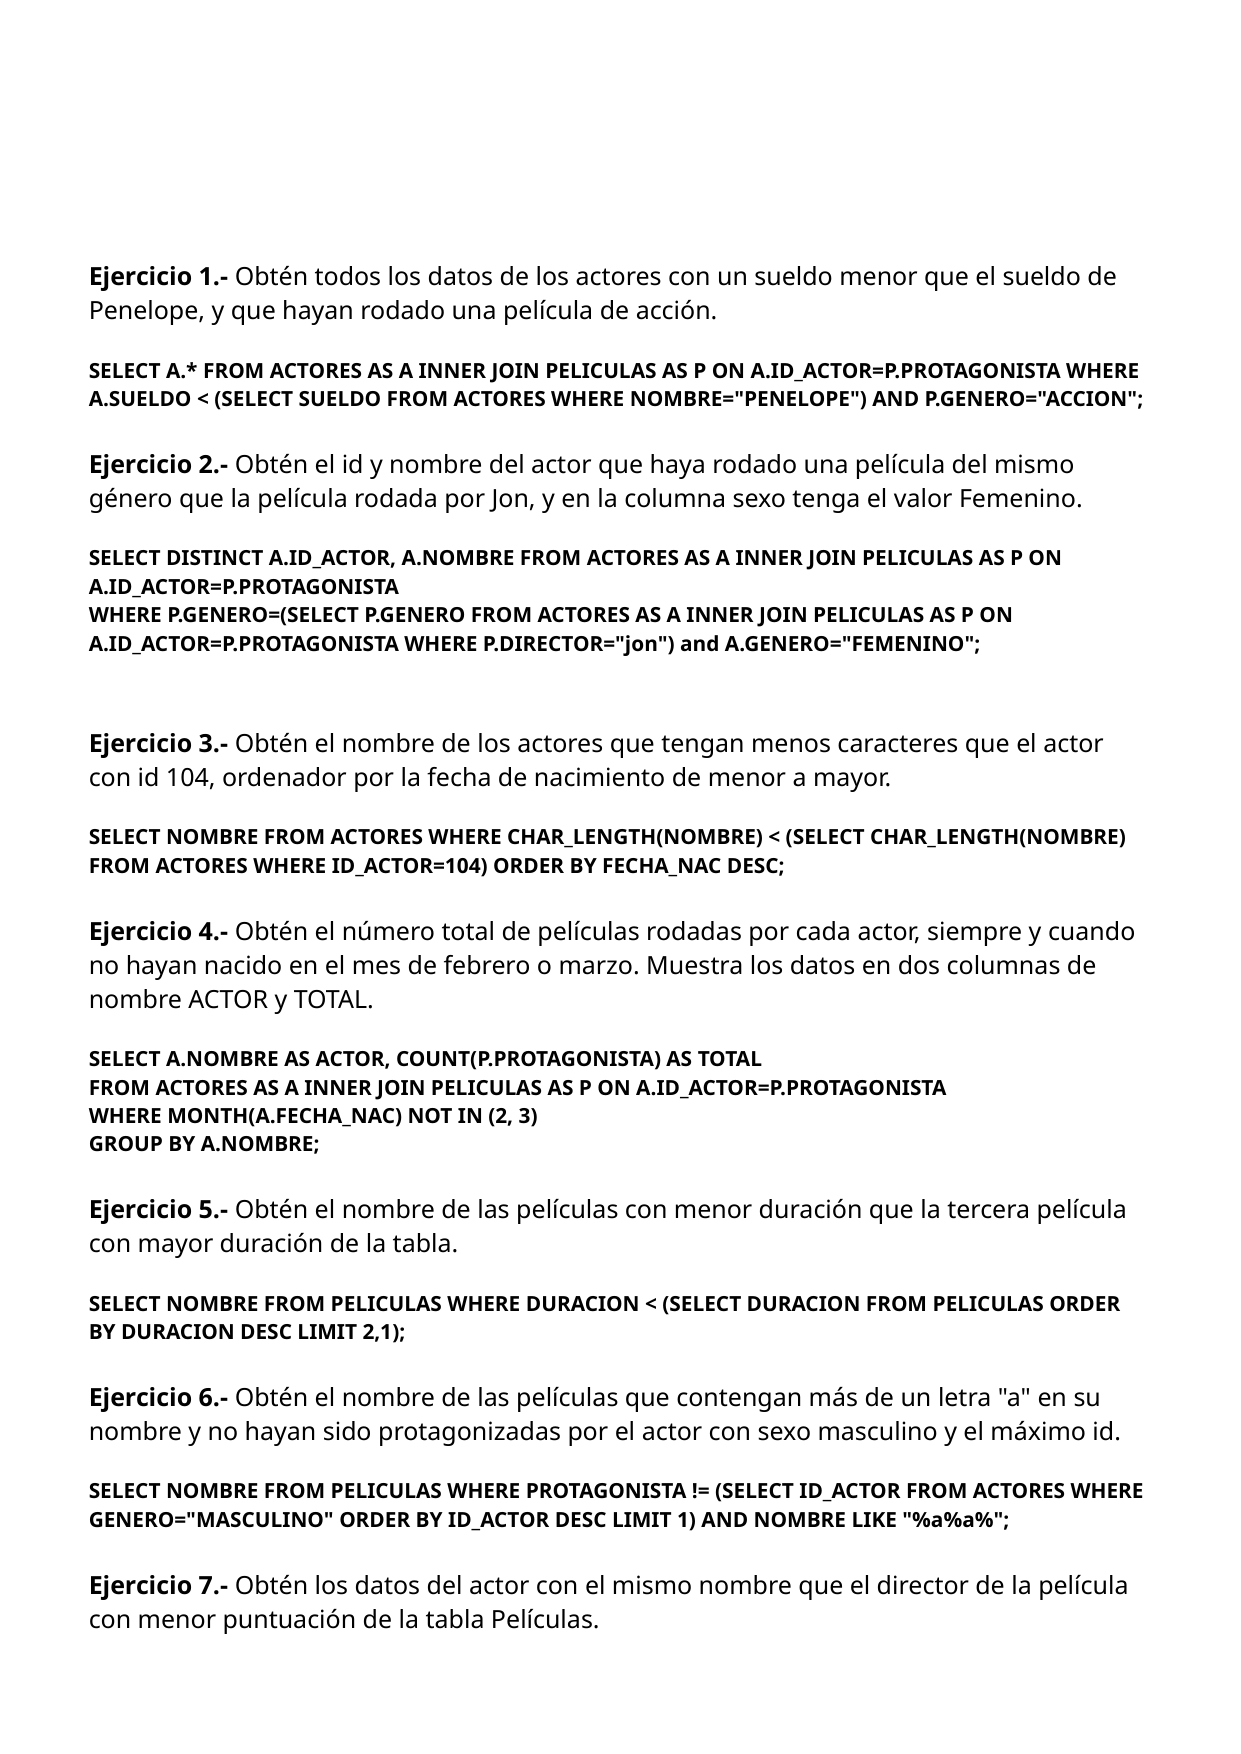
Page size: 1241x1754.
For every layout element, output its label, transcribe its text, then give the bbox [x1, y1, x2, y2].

text Ejercicio 5.- Obtén el nombre de las películas con menor duración que la tercera película con mayor duración de la tabla. [88, 1192, 1152, 1260]
text Ejercicio 6.- Obtén el nombre de las películas que contengan más de un letra "a" en su nombre y no hayan sido protagonizadas por el actor con sexo masculino y el máximo id. [88, 1380, 1152, 1448]
text Ejercicio 3.- Obtén el nombre de los actores que tengan menos caracteres que el actor con id 104, ordenador por la fecha de nacimiento de menor a mayor. [88, 725, 1152, 793]
text SELECT DISTINCT A.ID_ACTOR, A.NOMBRE FROM ACTORES AS A INNER JOIN PELICULAS AS P ON A.ID_ACTOR=P.PROTAGONISTA WHERE P.GENERO=(SELECT P.GENERO FROM ACTORES AS A INNER JOIN PELICULAS AS P ON A.ID_ACTOR=P.PROTAGONISTA WHERE P.DIRECTOR="jon") and A.GENERO="FEMENINO"; [88, 543, 1152, 691]
text Ejercicio 1.- Obtén todos los datos de los actores con un sueldo menor que el sueldo de Penelope, y que hayan rodado una película de acción. [88, 259, 1152, 327]
text SELECT NOMBRE FROM PELICULAS WHERE PROTAGONISTA != (SELECT ID_ACTOR FROM ACTORES WHERE GENERO="MASCULINO" ORDER BY ID_ACTOR DESC LIMIT 1) AND NOMBRE LIKE "%a%a%"; [88, 1477, 1152, 1568]
text Ejercicio 7.- Obtén los datos del actor con el mismo nombre que el director de la película con menor puntuación de la tabla Películas. [88, 1568, 1152, 1636]
text SELECT A.* FROM ACTORES AS A INNER JOIN PELICULAS AS P ON A.ID_ACTOR=P.PROTAGONISTA WHERE A.SUELDO < (SELECT SUELDO FROM ACTORES WHERE NOMBRE="PENELOPE") AND P.GENERO="ACCION"; [88, 356, 1152, 447]
text SELECT NOMBRE FROM ACTORES WHERE CHAR_LENGTH(NOMBRE) < (SELECT CHAR_LENGTH(NOMBRE) FROM ACTORES WHERE ID_ACTOR=104) ORDER BY FECHA_NAC DESC; [88, 822, 1152, 913]
text SELECT NOMBRE FROM PELICULAS WHERE DURACION < (SELECT DURACION FROM PELICULAS ORDER BY DURACION DESC LIMIT 2,1); [88, 1289, 1152, 1380]
text SELECT A.NOMBRE AS ACTOR, COUNT(P.PROTAGONISTA) AS TOTAL FROM ACTORES AS A INNER JOIN PELICULAS AS P ON A.ID_ACTOR=P.PROTAGONISTA WHERE MONTH(A.FECHA_NAC) NOT IN (2, 3) GROUP BY A.NOMBRE; [88, 1044, 1152, 1158]
text Ejercicio 4.- Obtén el número total de películas rodadas por cada actor, siempre y cuando no hayan nacido en el mes de febrero o marzo. Muestra los datos en dos columnas de nombre ACTOR y TOTAL. [88, 913, 1152, 1015]
text Ejercicio 2.- Obtén el id y nombre del actor que haya rodado una película del mismo género que la película rodada por Jon, y en la columna sexo tenga el valor Femenino. [88, 447, 1152, 515]
